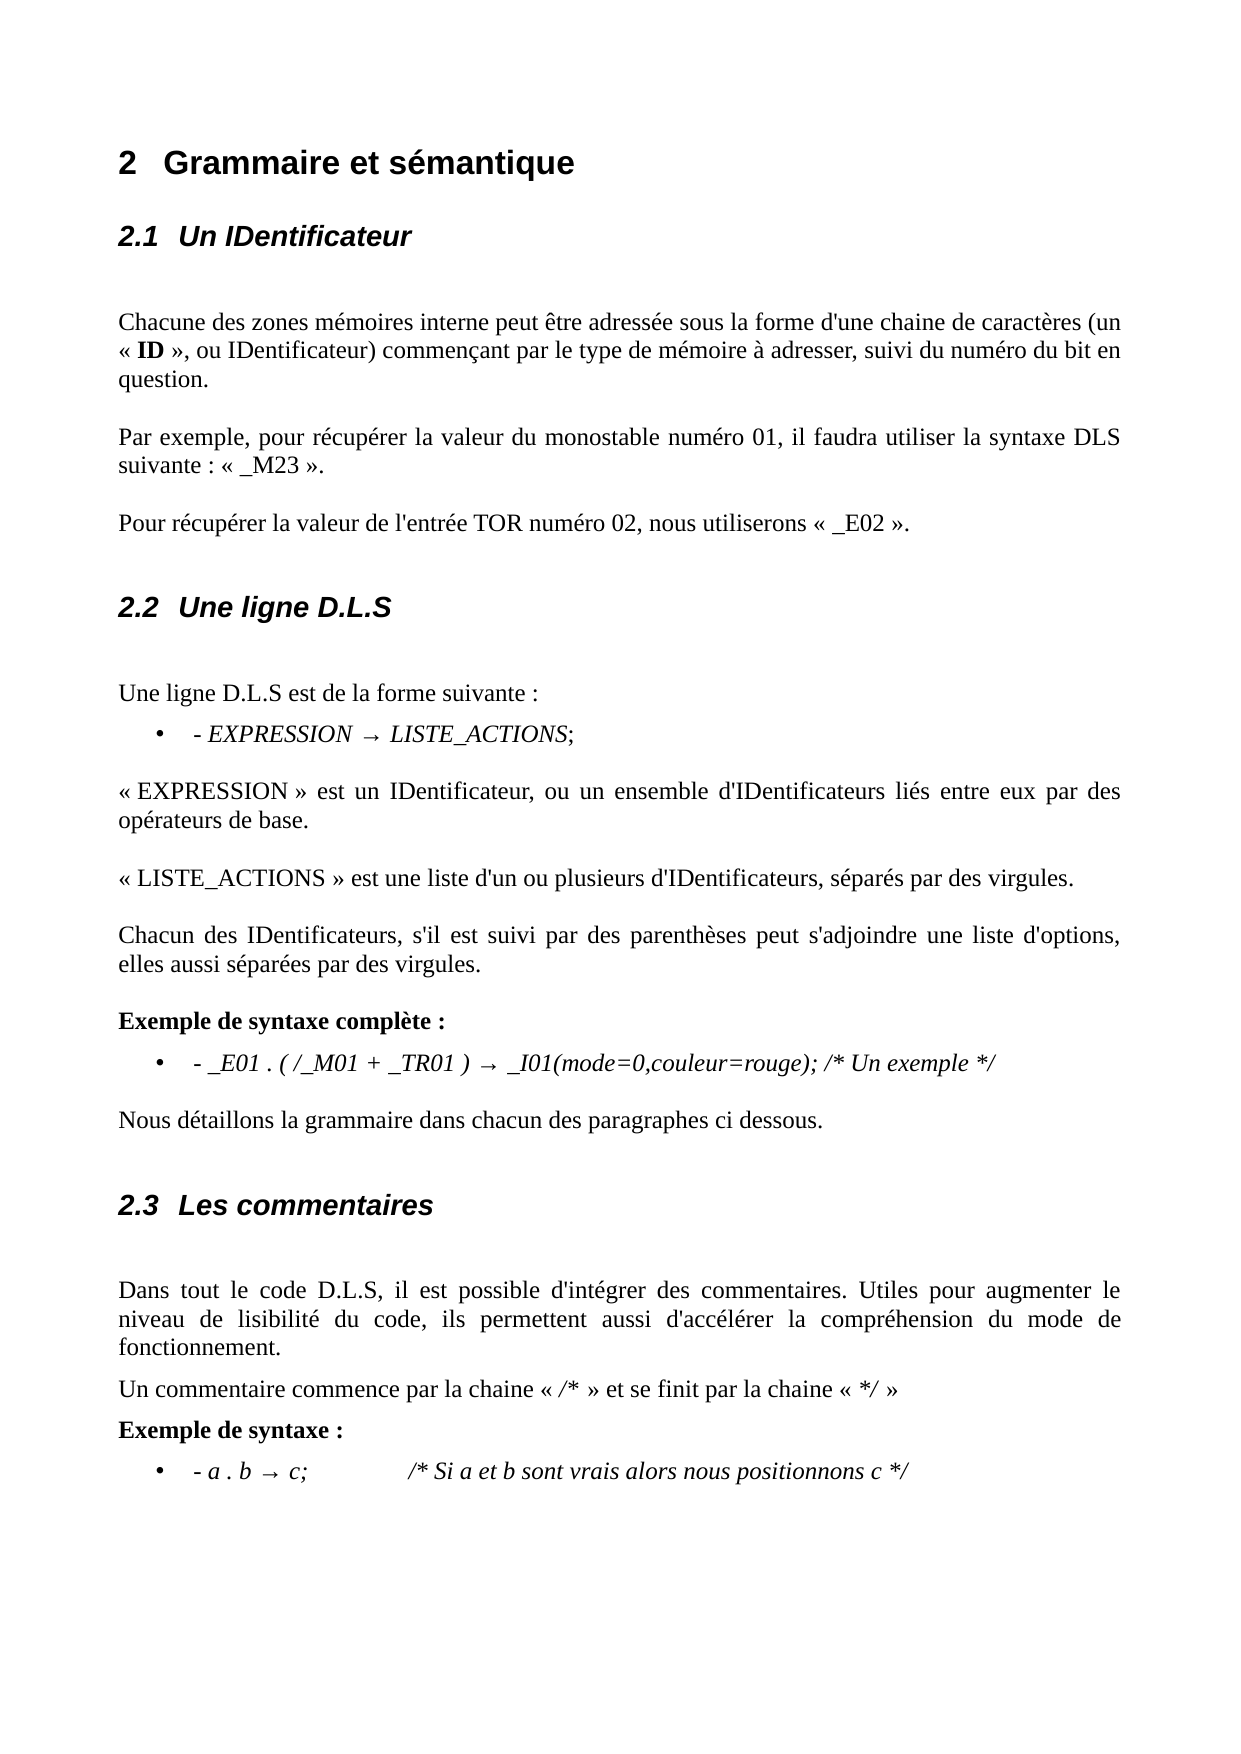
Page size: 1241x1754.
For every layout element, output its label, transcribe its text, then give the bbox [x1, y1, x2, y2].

text « LISTE_ACTIONS » est une liste d'un ou plusieurs d'IDentificateurs, séparés par des virgules. [118, 863, 1122, 891]
text Dans tout le code D.L.S, il est possible d'intégrer des commentaires. Utiles pour augmenter le niveau de lisibilité du code, ils permettent aussi d'accélérer la compréhension du mode de fonctionnement. [118, 1275, 1122, 1361]
text Nous détaillons la grammaire dans chacun des paragraphes ci dessous. [118, 1105, 1122, 1134]
text Exemple de syntaxe : [118, 1415, 1122, 1444]
text « EXPRESSION » est un IDentificateur, ou un ensemble d'IDentificateurs liés entre eux par des opérateurs de base. [118, 776, 1122, 834]
text Exemple de syntaxe complète : [118, 1006, 1122, 1035]
list - a . b → c; /* Si a et b sont vrais alors nous positionnons c */ [156, 1456, 1122, 1485]
text Chacune des zones mémoires interne peut être adressée sous la forme d'une chaine de caractères (un « ID », ou IDentificateur) commençant par le type de mémoire à adresser, suivi du numéro du bit en question. [118, 307, 1122, 393]
list - EXPRESSION → LISTE_ACTIONS; [156, 719, 1122, 748]
text Un commentaire commence par la chaine « /* » et se finit par la chaine « */ » [118, 1374, 1122, 1402]
text Pour récupérer la valeur de l'entrée TOR numéro 02, nous utiliserons « _E02 ». [118, 508, 1122, 537]
subtitle Une ligne D.L.S [118, 590, 1122, 624]
subtitle Un IDentificateur [118, 219, 1122, 253]
text Chacun des IDentificateurs, s'il est suivi par des parenthèses peut s'adjoindre une liste d'options, elles aussi séparées par des virgules. [118, 920, 1122, 978]
subtitle Grammaire et sémantique [118, 143, 1122, 182]
subtitle Les commentaires [118, 1188, 1122, 1221]
text Une ligne D.L.S est de la forme suivante : [118, 678, 1122, 706]
text Par exemple, pour récupérer la valeur du monostable numéro 01, il faudra utiliser la syntaxe DLS suivante : « _M23 ». [118, 422, 1122, 479]
list - _E01 . ( /_M01 + _TR01 ) → _I01(mode=0,couleur=rouge); /* Un exemple */ [156, 1048, 1122, 1076]
